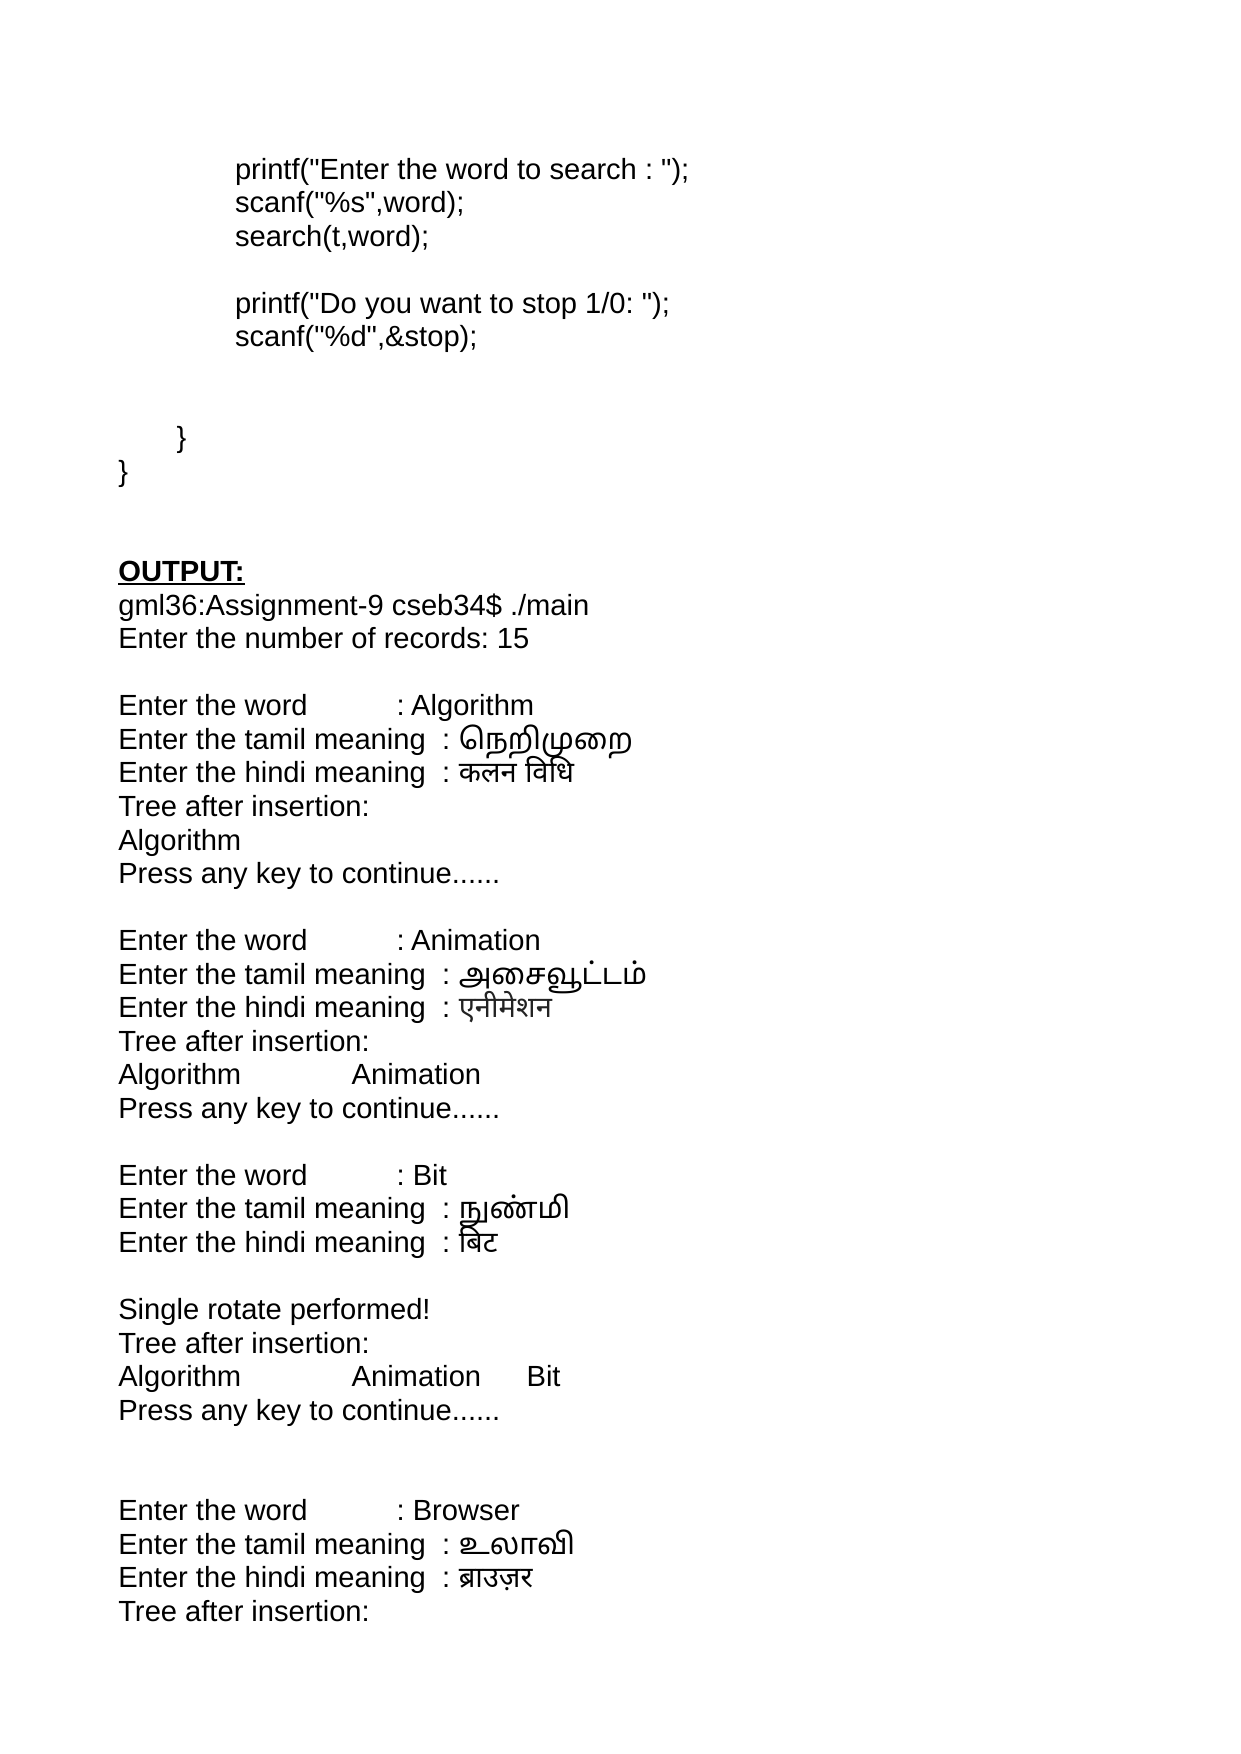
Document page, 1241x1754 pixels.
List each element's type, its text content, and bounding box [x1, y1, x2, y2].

text Algorithm Animation Bit [118, 1359, 1122, 1393]
text Enter the word : Browser [118, 1493, 1122, 1527]
text } [118, 453, 1122, 487]
text Enter the number of records: 15 [118, 621, 1122, 655]
text Enter the tamil meaning : அசைவூட்டம் [118, 957, 1122, 990]
text Enter the tamil meaning : உலாவி [118, 1527, 1122, 1560]
text Single rotate performed! [118, 1292, 1122, 1326]
text OUTPUT: [118, 554, 1122, 588]
text Algorithm [118, 822, 1122, 856]
text scanf("%s",word); [118, 185, 1122, 219]
text Tree after insertion: [118, 1024, 1122, 1057]
text } [118, 420, 1122, 453]
text Press any key to continue...... [118, 856, 1122, 889]
text Enter the hindi meaning : बिट [118, 1225, 1122, 1258]
text Tree after insertion: [118, 1594, 1122, 1627]
text search(t,word); [118, 219, 1122, 252]
text Press any key to continue...... [118, 1393, 1122, 1426]
text Enter the tamil meaning : நுண்மி [118, 1191, 1122, 1225]
text Press any key to continue...... [118, 1091, 1122, 1124]
text Enter the word : Animation [118, 923, 1122, 957]
text Enter the hindi meaning : एनीमेशन [118, 990, 1122, 1024]
text Tree after insertion: [118, 1326, 1122, 1359]
text Enter the hindi meaning : ब्राउज़र [118, 1560, 1122, 1594]
text gml36:Assignment-9 cseb34$ ./main [118, 588, 1122, 621]
text Tree after insertion: [118, 789, 1122, 822]
text Enter the word : Algorithm [118, 688, 1122, 722]
text scanf("%d",&stop); [118, 319, 1122, 353]
text Enter the hindi meaning : कलन विधि [118, 755, 1122, 789]
text Algorithm Animation [118, 1057, 1122, 1091]
text Enter the word : Bit [118, 1158, 1122, 1191]
text printf("Do you want to stop 1/0: "); [118, 286, 1122, 319]
text Enter the tamil meaning : நெறிமுறை [118, 722, 1122, 755]
text printf("Enter the word to search : "); [118, 152, 1122, 185]
